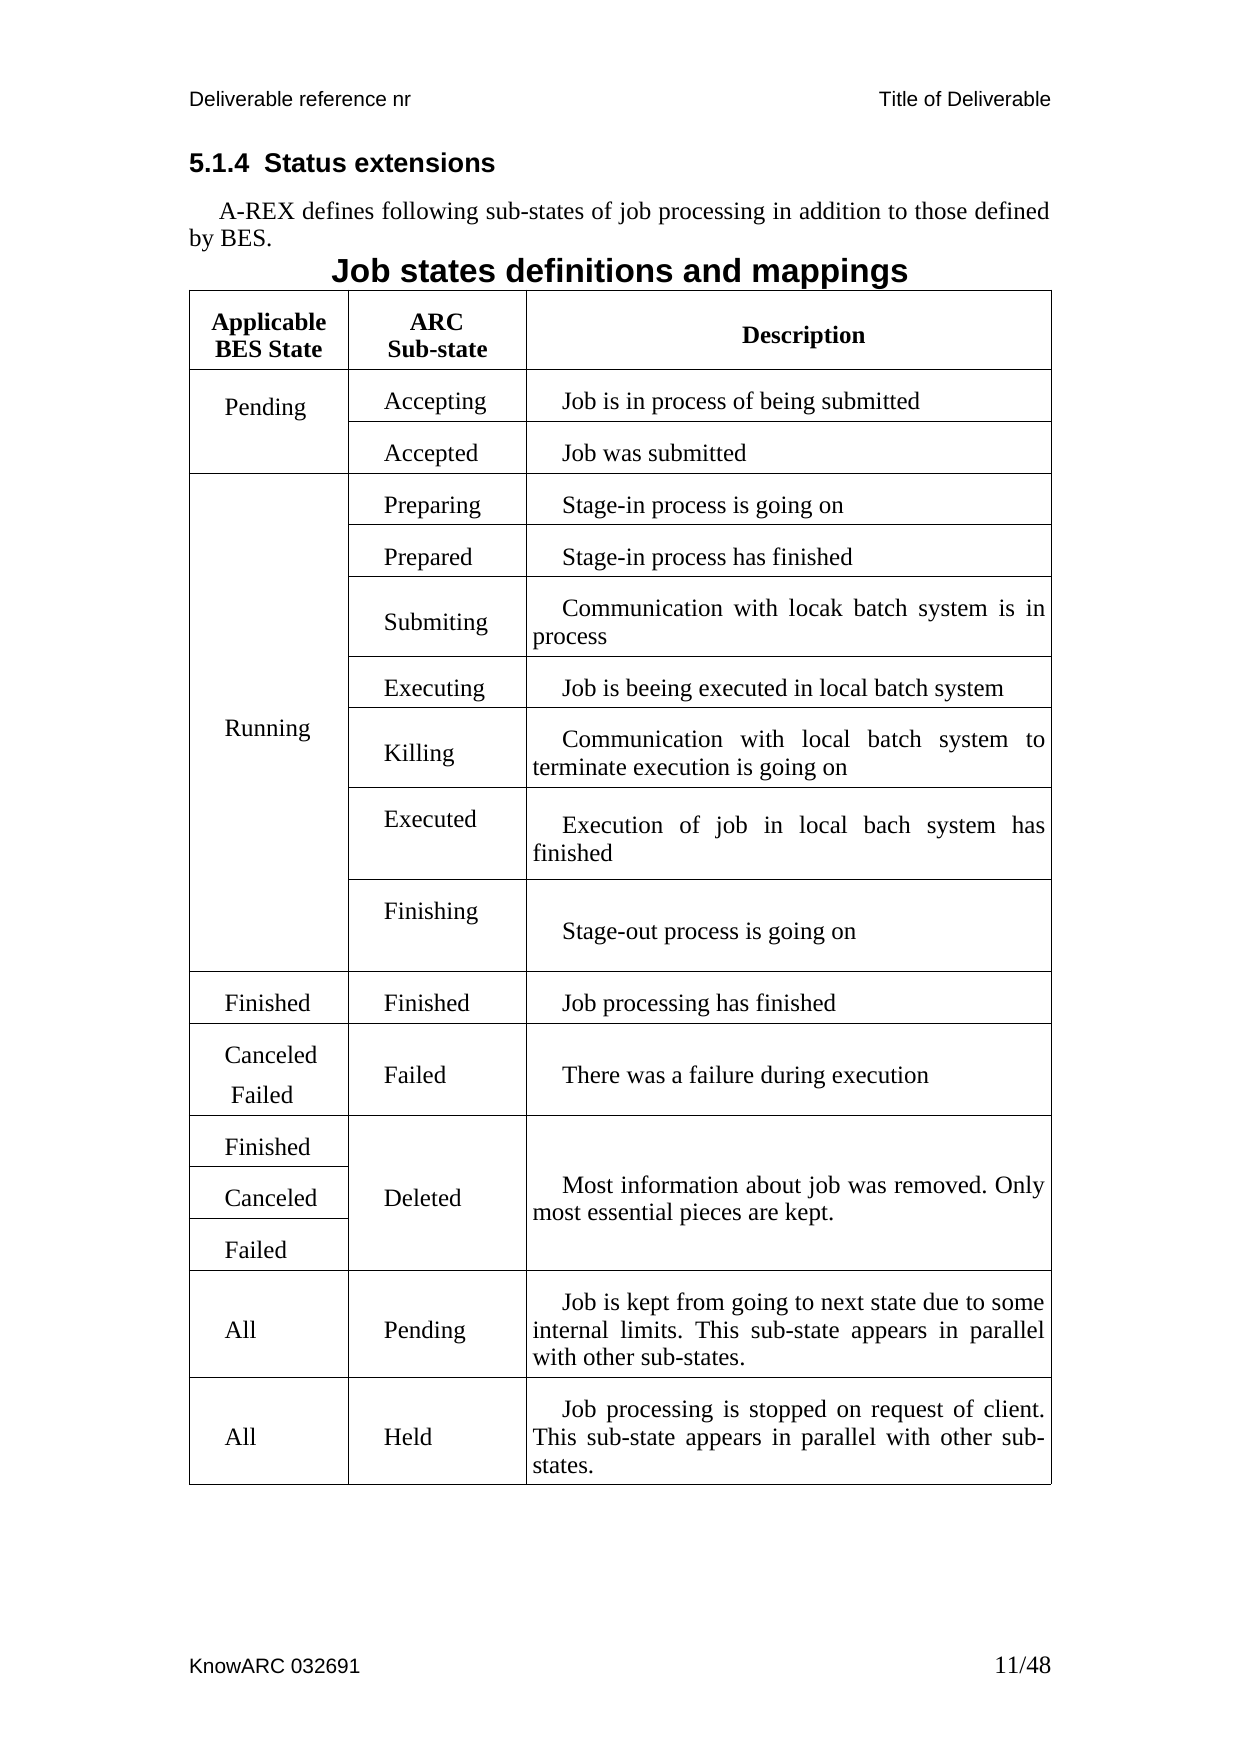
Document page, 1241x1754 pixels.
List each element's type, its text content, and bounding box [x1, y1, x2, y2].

table_cell All [190, 1378, 348, 1484]
table_cell Executing [349, 657, 526, 707]
table_cell There was a failure during execution [527, 1024, 1051, 1114]
table_cell Job processing has finished [527, 972, 1051, 1022]
table_header Job is in process of being submitted [527, 370, 1051, 421]
table_cell Finishing [349, 880, 526, 971]
subtitle Status extensions [189, 148, 1051, 178]
table_cell Stage-out process is going on [527, 880, 1051, 971]
table_cell Pending [190, 370, 348, 472]
table_cell Running [190, 474, 348, 971]
table_cell Canceled [190, 1167, 348, 1218]
table_header Applicable BES State [190, 291, 348, 369]
table_cell Submiting [349, 577, 526, 656]
table_cell Execution of job in local bach system has finished [527, 788, 1051, 879]
table_cell Job processing is stopped on request of client. This sub-state appears in parallel with other sub-states. [527, 1378, 1051, 1484]
table_cell Prepared [349, 525, 526, 576]
table_cell Most information about job was removed. Only most essential pieces are kept. [527, 1116, 1051, 1270]
table_header Accepting [349, 370, 526, 421]
table_cell Executed [349, 788, 526, 879]
table_cell Killing [349, 708, 526, 787]
table_header ARC Sub-state [349, 291, 526, 369]
table_cell Job is kept from going to next state due to some internal limits. This sub-state appears in parallel with other sub-states. [527, 1271, 1051, 1377]
table_cell Held [349, 1378, 526, 1484]
table_cell Deleted [349, 1116, 526, 1270]
table_header Stage-in process is going on [527, 474, 1051, 524]
table_cell Communication with locak batch system is in process [527, 577, 1051, 656]
table_cell Pending [349, 1271, 526, 1377]
table_cell Job was submitted [527, 422, 1051, 472]
table_cell Canceled Failed [190, 1024, 348, 1114]
text A-REX defines following sub-states of job processing in addition to those defined by BES. [189, 197, 1051, 252]
table_cell Failed [349, 1024, 526, 1114]
table_cell Finished [349, 972, 526, 1022]
table_cell Failed [190, 1219, 348, 1270]
table_header Preparing [349, 474, 526, 524]
table_cell Job is beeing executed in local batch system [527, 657, 1051, 707]
table_cell Finished [190, 972, 348, 1022]
table_cell All [190, 1271, 348, 1377]
text Job states definitions and mappings [189, 252, 1051, 289]
table_header Finished [190, 1116, 348, 1166]
table_header Description [527, 291, 1051, 369]
table_cell Accepted [349, 422, 526, 472]
table_cell Communication with local batch system to terminate execution is going on [527, 708, 1051, 787]
table_cell Stage-in process has finished [527, 525, 1051, 576]
